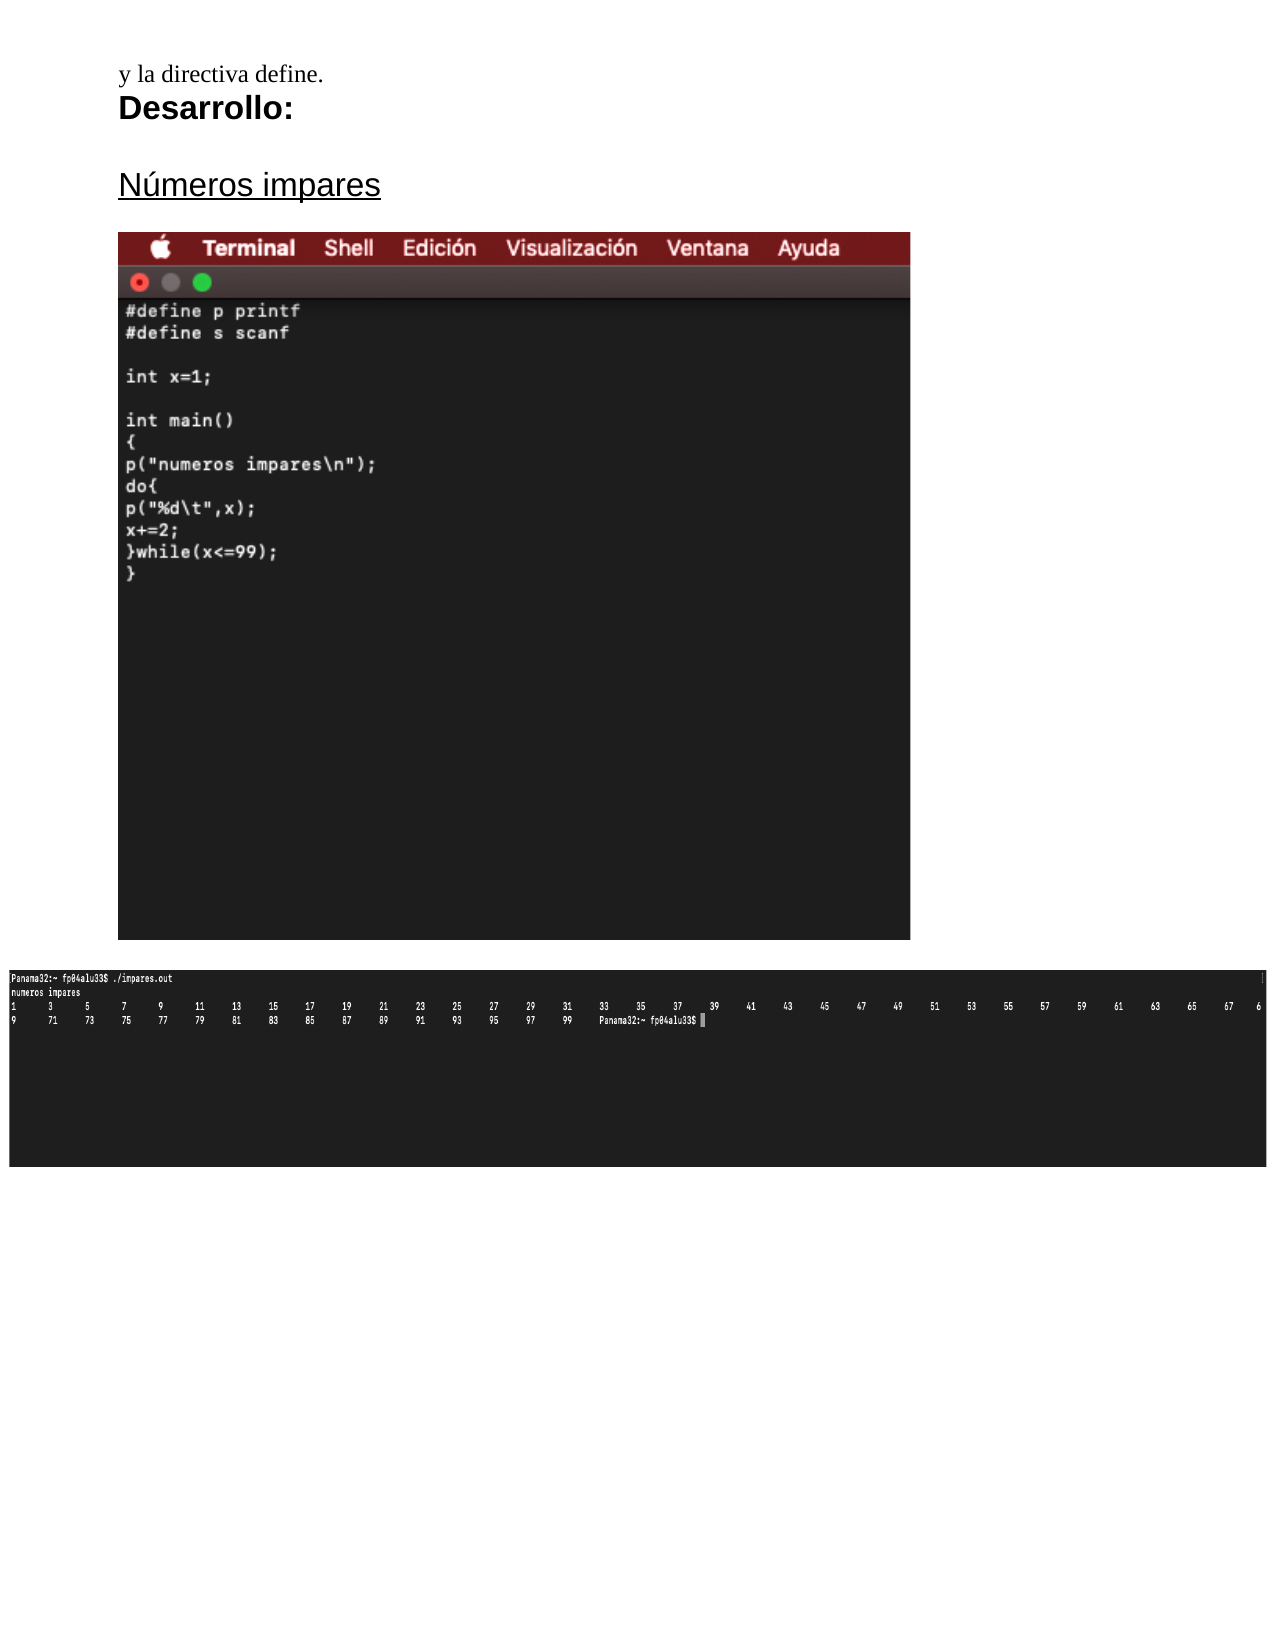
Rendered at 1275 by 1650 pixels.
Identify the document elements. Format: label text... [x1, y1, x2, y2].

text Números impares [118, 165, 1205, 203]
text Desarrollo: [118, 88, 1205, 126]
text y la directiva define. [118, 59, 1205, 88]
